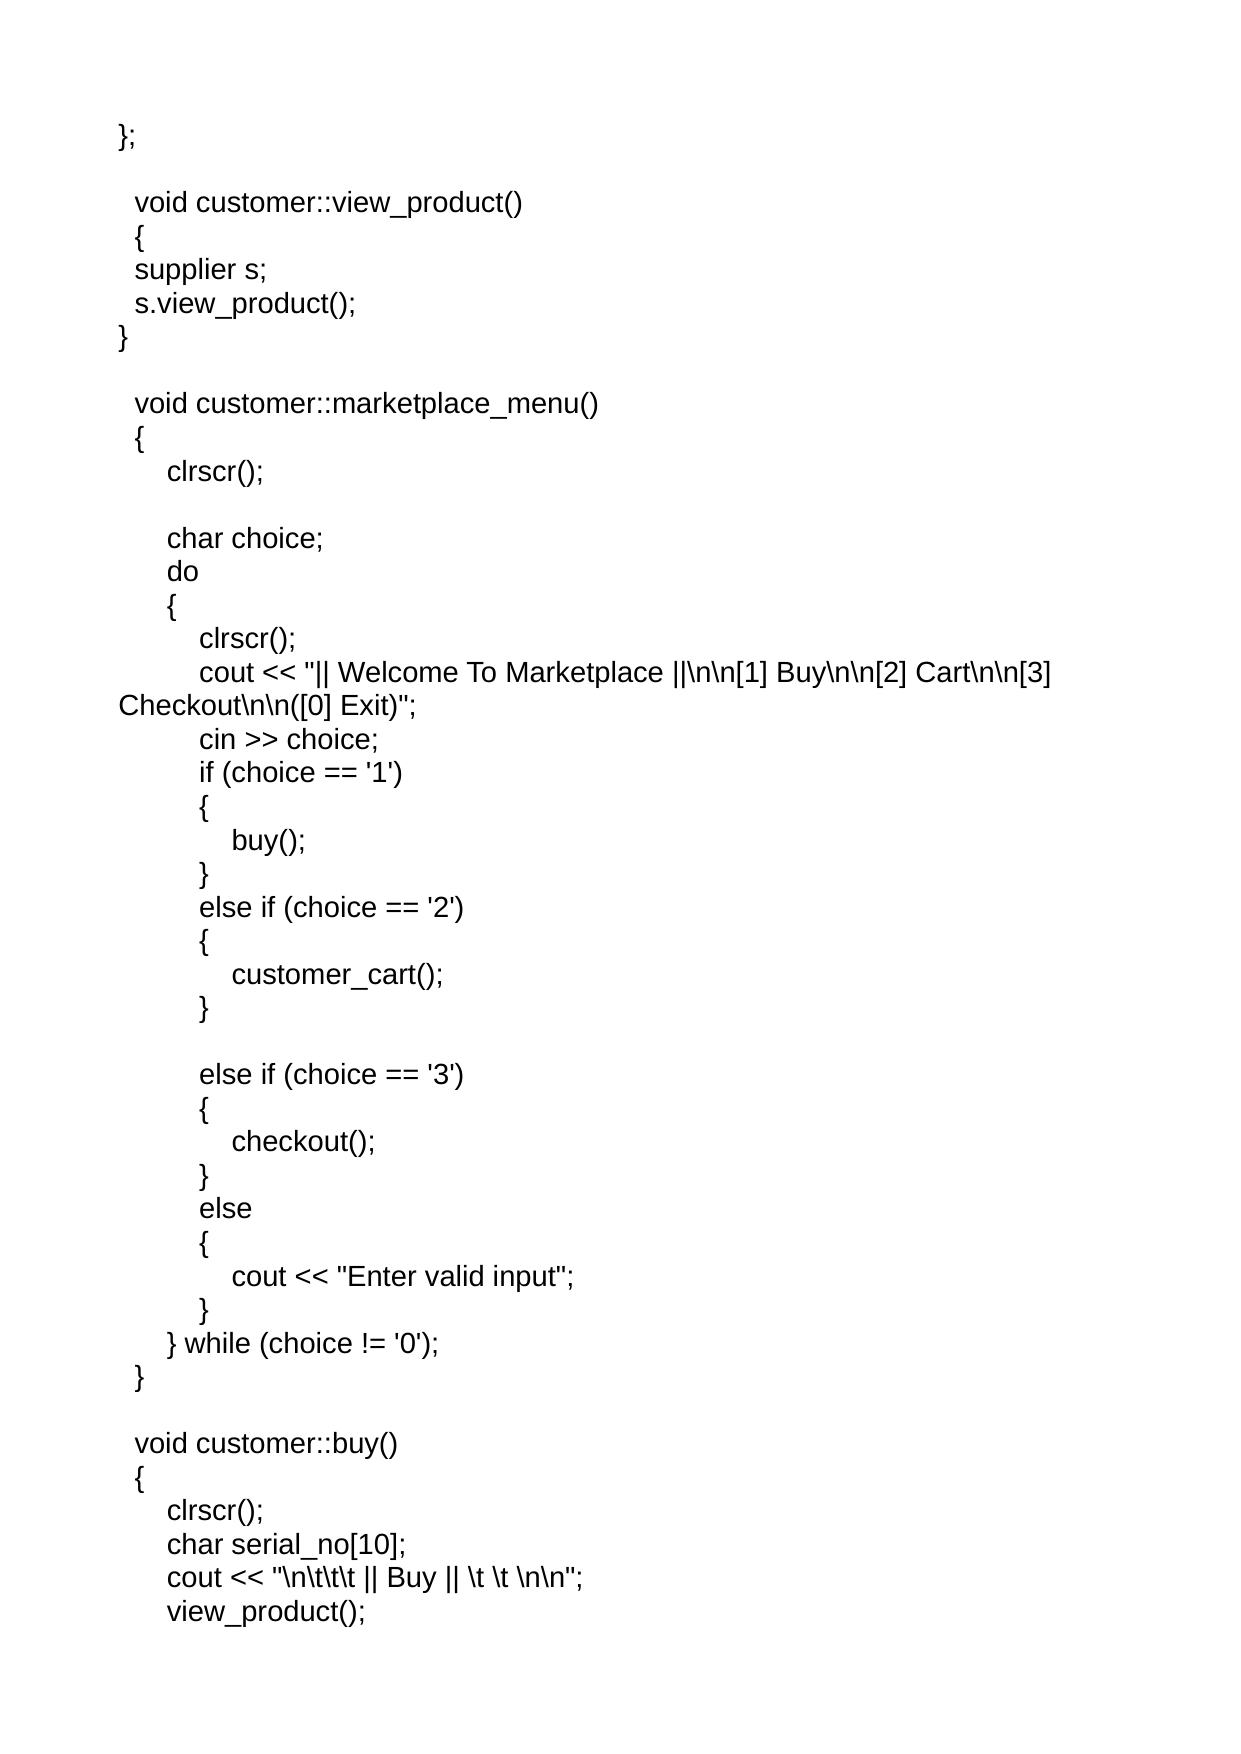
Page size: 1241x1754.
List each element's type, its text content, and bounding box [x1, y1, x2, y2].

text { [118, 1091, 1122, 1124]
text clrscr(); [118, 453, 1122, 487]
text void customer::buy() [118, 1426, 1122, 1460]
text clrscr(); [118, 621, 1122, 655]
text buy(); [118, 822, 1122, 856]
text customer_cart(); [118, 957, 1122, 990]
text { [118, 420, 1122, 453]
text { [118, 219, 1122, 252]
text cout << "Enter valid input"; [118, 1258, 1122, 1292]
text } [118, 990, 1122, 1024]
text { [118, 923, 1122, 957]
text } [118, 319, 1122, 353]
text cin >> choice; [118, 722, 1122, 755]
text cout << "|| Welcome To Marketplace ||\n\n[1] Buy\n\n[2] Cart\n\n[3] Checkout\n\n([0] Exit)"; [118, 655, 1122, 722]
text s.view_product(); [118, 286, 1122, 319]
text { [118, 1225, 1122, 1258]
text clrscr(); [118, 1493, 1122, 1527]
text else [118, 1191, 1122, 1225]
text } while (choice != '0'); [118, 1326, 1122, 1359]
text { [118, 1460, 1122, 1493]
text else if (choice == '3') [118, 1057, 1122, 1091]
text void customer::marketplace_menu() [118, 386, 1122, 420]
text char choice; [118, 521, 1122, 554]
text do [118, 554, 1122, 588]
text } [118, 1359, 1122, 1393]
text } [118, 856, 1122, 889]
text checkout(); [118, 1124, 1122, 1158]
text view_product(); [118, 1594, 1122, 1627]
text { [118, 588, 1122, 621]
text } [118, 1292, 1122, 1326]
text supplier s; [118, 252, 1122, 286]
text char serial_no[10]; [118, 1527, 1122, 1560]
text { [118, 789, 1122, 822]
text cout << "\n\t\t\t || Buy || \t \t \n\n"; [118, 1560, 1122, 1594]
text else if (choice == '2') [118, 889, 1122, 923]
text if (choice == '1') [118, 755, 1122, 789]
text } [118, 1158, 1122, 1191]
text void customer::view_product() [118, 185, 1122, 219]
text }; [118, 118, 1122, 152]
